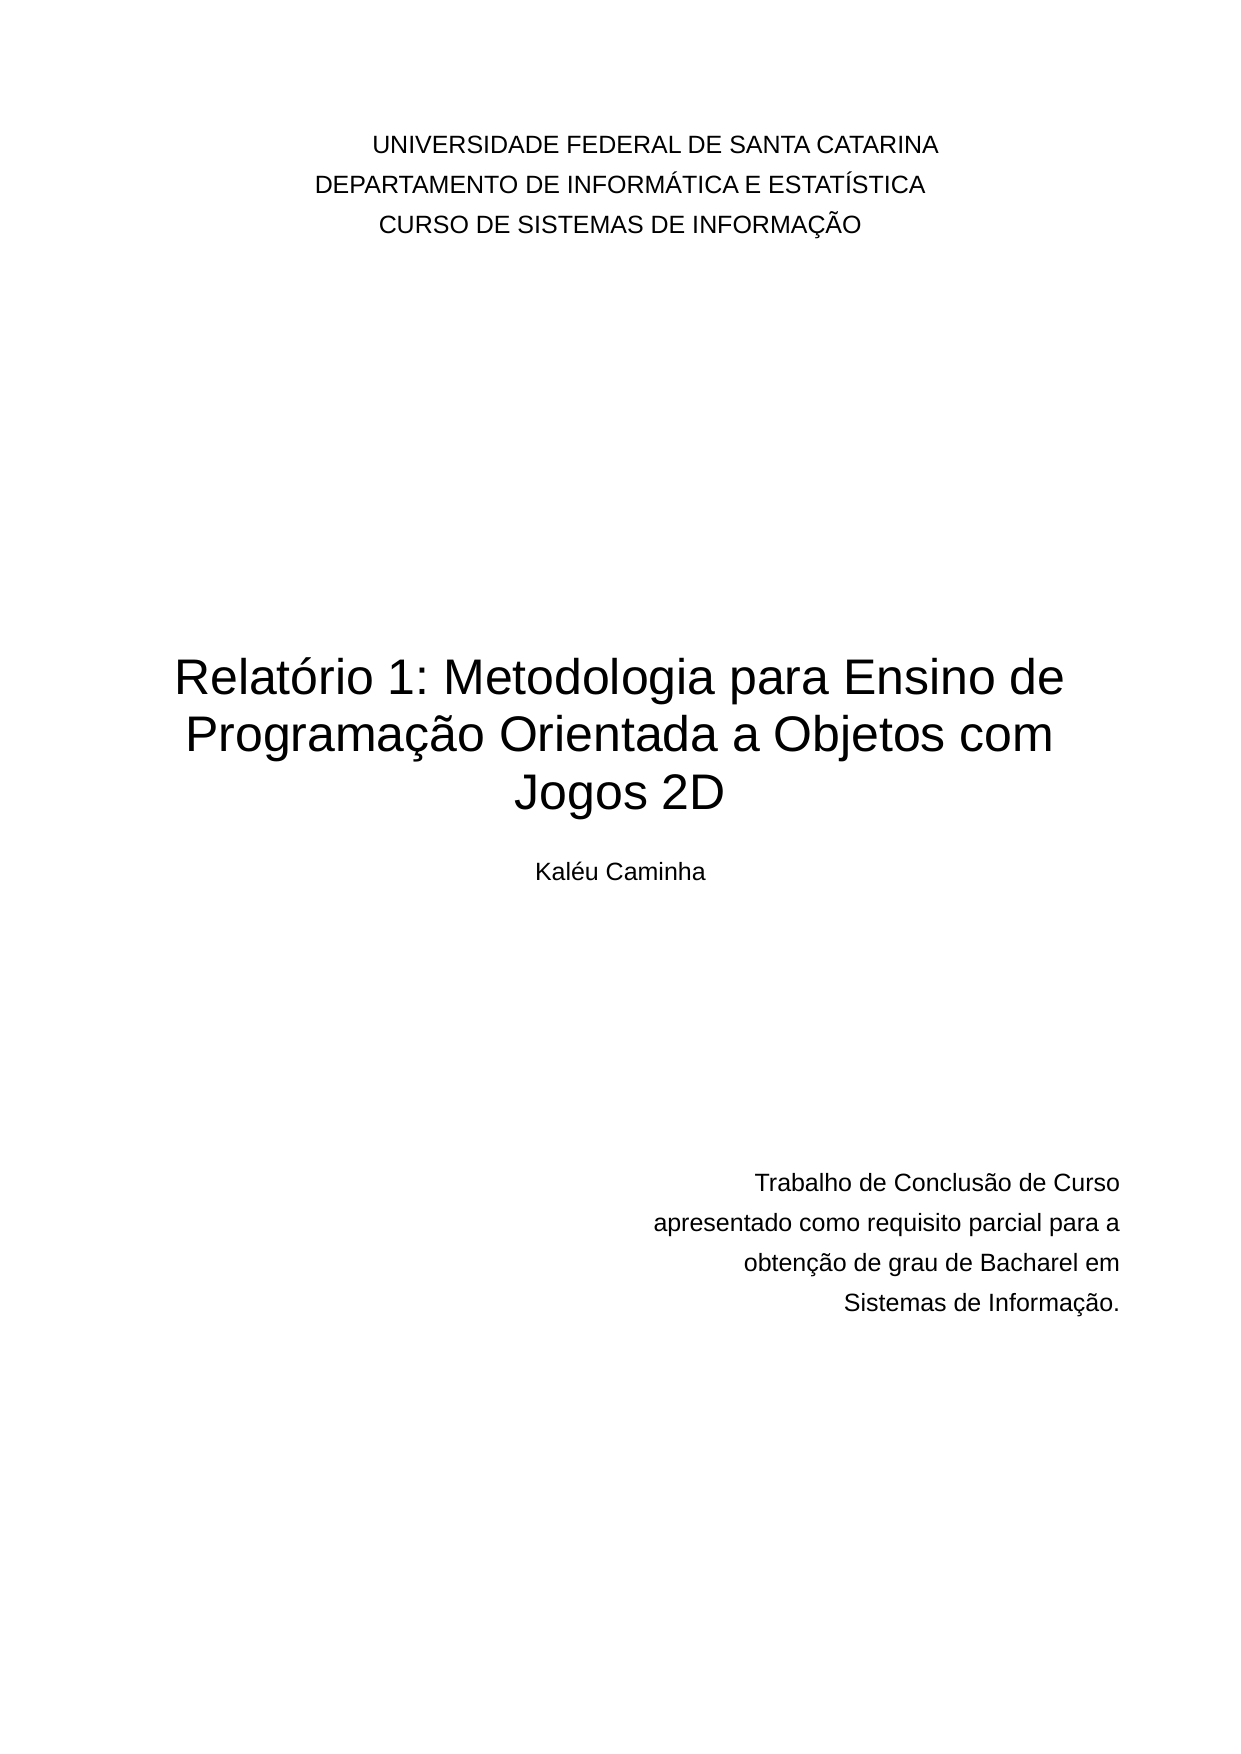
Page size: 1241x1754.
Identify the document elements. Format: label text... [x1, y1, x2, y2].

text Relatório 1: Metodologia para Ensino de Programação Orientada a Objetos com Jogos 2D [118, 647, 1122, 819]
text UNIVERSIDADE FEDERAL DE SANTA CATARINA DEPARTAMENTO DE INFORMÁTICA E ESTATÍSTICA CURSO DE SISTEMAS DE INFORMAÇÃO [118, 130, 1122, 239]
subtitle Kaléu Caminha [118, 857, 1122, 886]
text Trabalho de Conclusão de Curso apresentado como requisito parcial para a obtenção de grau de Bacharel em Sistemas de Informação. [636, 1168, 1120, 1317]
